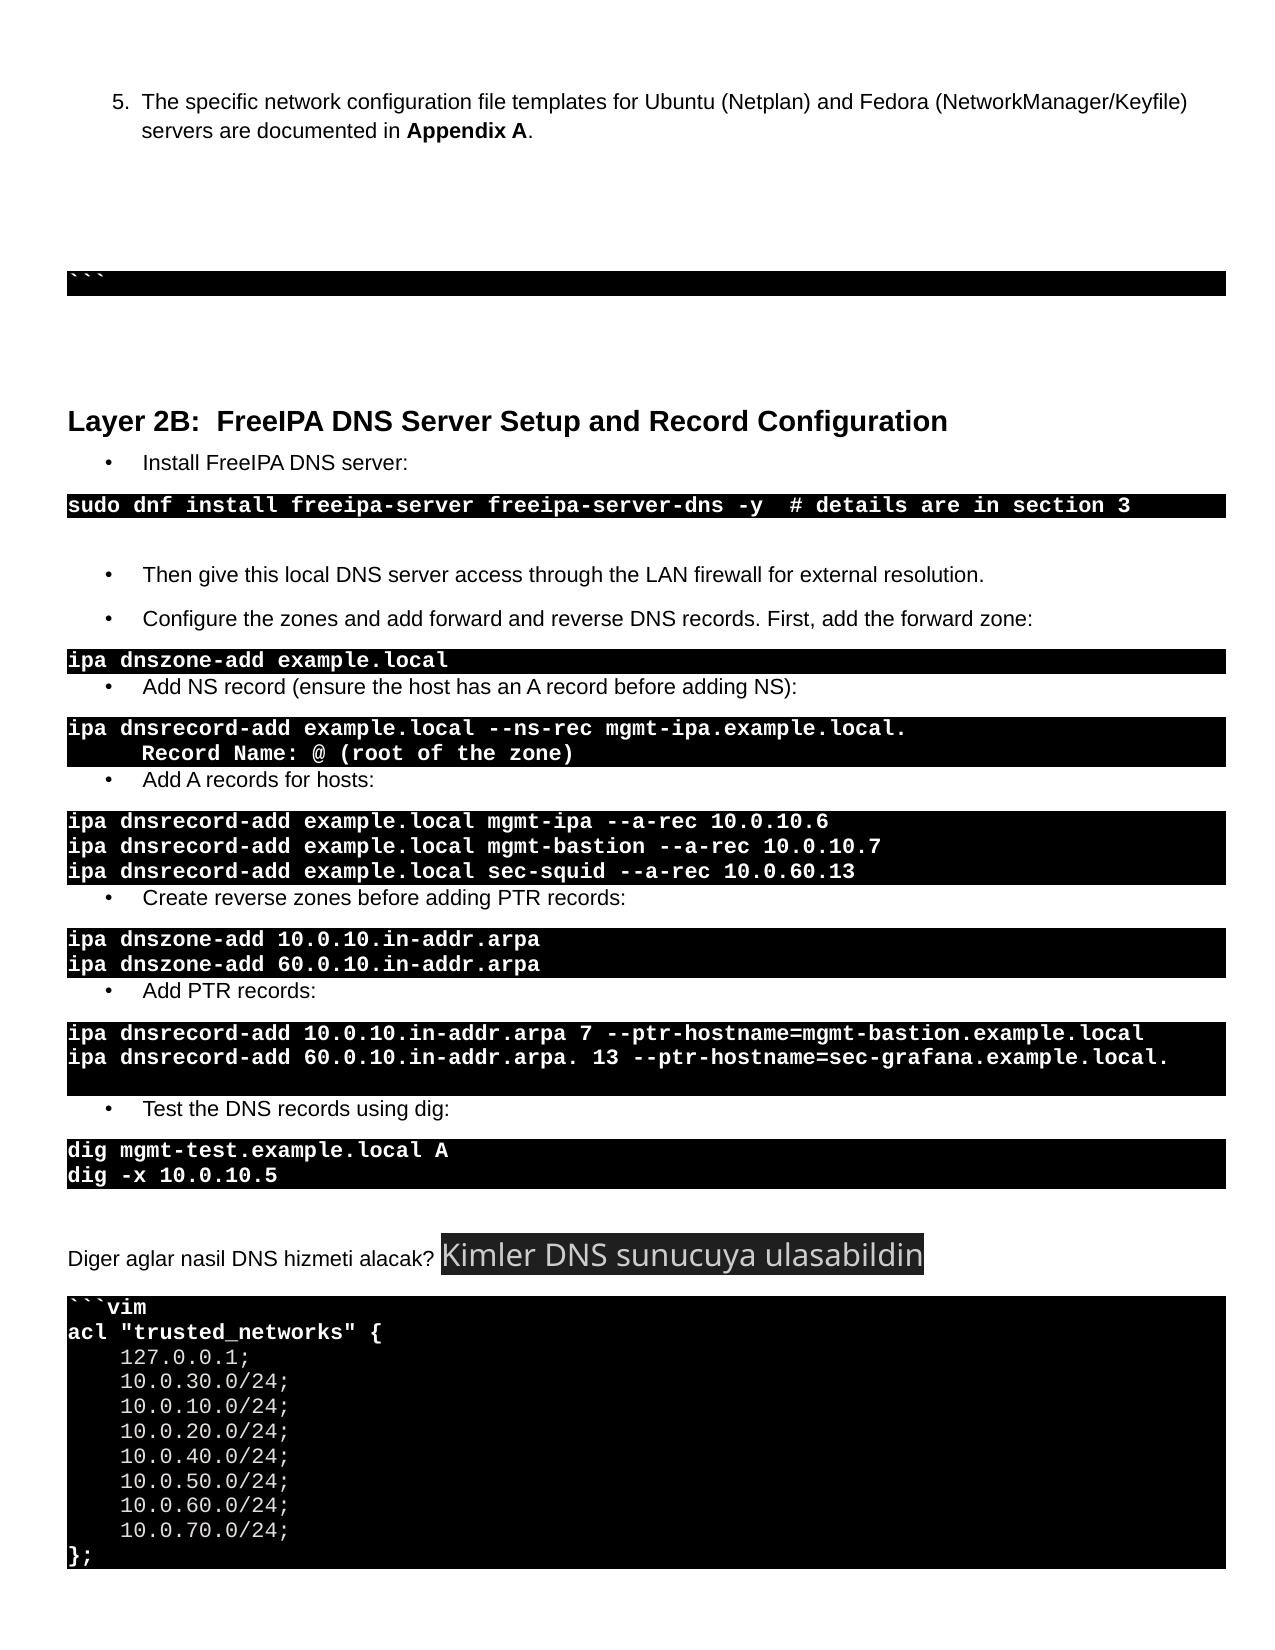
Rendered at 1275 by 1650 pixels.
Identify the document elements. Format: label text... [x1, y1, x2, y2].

list Configure the zones and add forward and reverse DNS records. First, add the forward zone: [105, 606, 1226, 631]
text 10.0.60.0/24; [67, 1494, 1226, 1519]
text ipa dnsrecord-add example.local --ns-rec mgmt-ipa.example.local. Record Name: @ (root of the zone) [67, 717, 1226, 767]
text acl "trusted_networks" { [67, 1321, 1226, 1346]
text sudo dnf install freeipa-server freeipa-server-dns -y # details are in section 3 [67, 494, 1226, 518]
text 10.0.30.0/24; [67, 1371, 1226, 1395]
text ipa dnszone-add example.local [67, 649, 1226, 674]
text ipa dnszone-add 10.0.10.in-addr.arpa ipa dnszone-add 60.0.10.in-addr.arpa [67, 928, 1226, 978]
list Add PTR records: [105, 978, 1226, 1003]
text Diger aglar nasil DNS hizmeti alacak? Kimler DNS sunucuya ulasabildin [67, 1233, 1226, 1275]
text 10.0.70.0/24; [67, 1519, 1226, 1544]
text 10.0.20.0/24; [67, 1420, 1226, 1445]
list Create reverse zones before adding PTR records: [105, 885, 1226, 910]
text ipa dnsrecord-add example.local mgmt-ipa --a-rec 10.0.10.6 ipa dnsrecord-add example.local mgmt-bastion --a-rec 10.0.10.7 ipa dnsrecord-add example.local sec-squid --a-rec 10.0.60.13 [67, 811, 1226, 885]
text 10.0.10.0/24; [67, 1395, 1226, 1420]
list Add NS record (ensure the host has an A record before adding NS): [105, 674, 1226, 699]
text ipa dnsrecord-add 10.0.10.in-addr.arpa 7 --ptr-hostname=mgmt-bastion.example.local ipa dnsrecord-add 60.0.10.in-addr.arpa. 13 --ptr-hostname=sec-grafana.example.local. [67, 1022, 1226, 1096]
subtitle Layer 2B: FreeIPA DNS Server Setup and Record Configuration [67, 404, 1226, 438]
text 10.0.40.0/24; [67, 1445, 1226, 1470]
list Test the DNS records using dig: [105, 1096, 1226, 1121]
text 127.0.0.1; [67, 1346, 1226, 1371]
list Install FreeIPA DNS server: [105, 450, 1226, 475]
text ```vim [67, 1296, 1226, 1321]
list Add A records for hosts: [105, 767, 1226, 792]
list Then give this local DNS server access through the LAN firewall for external resolution. [105, 562, 1226, 587]
text }; [67, 1544, 1226, 1569]
list The specific network configuration file templates for Ubuntu (Netplan) and Fedora (NetworkManager/Keyfile) servers are documented in Appendix A. [112, 88, 1226, 143]
text 10.0.50.0/24; [67, 1470, 1226, 1494]
text ``` [67, 271, 1226, 296]
text dig mgmt-test.example.local A dig -x 10.0.10.5 [67, 1139, 1226, 1189]
